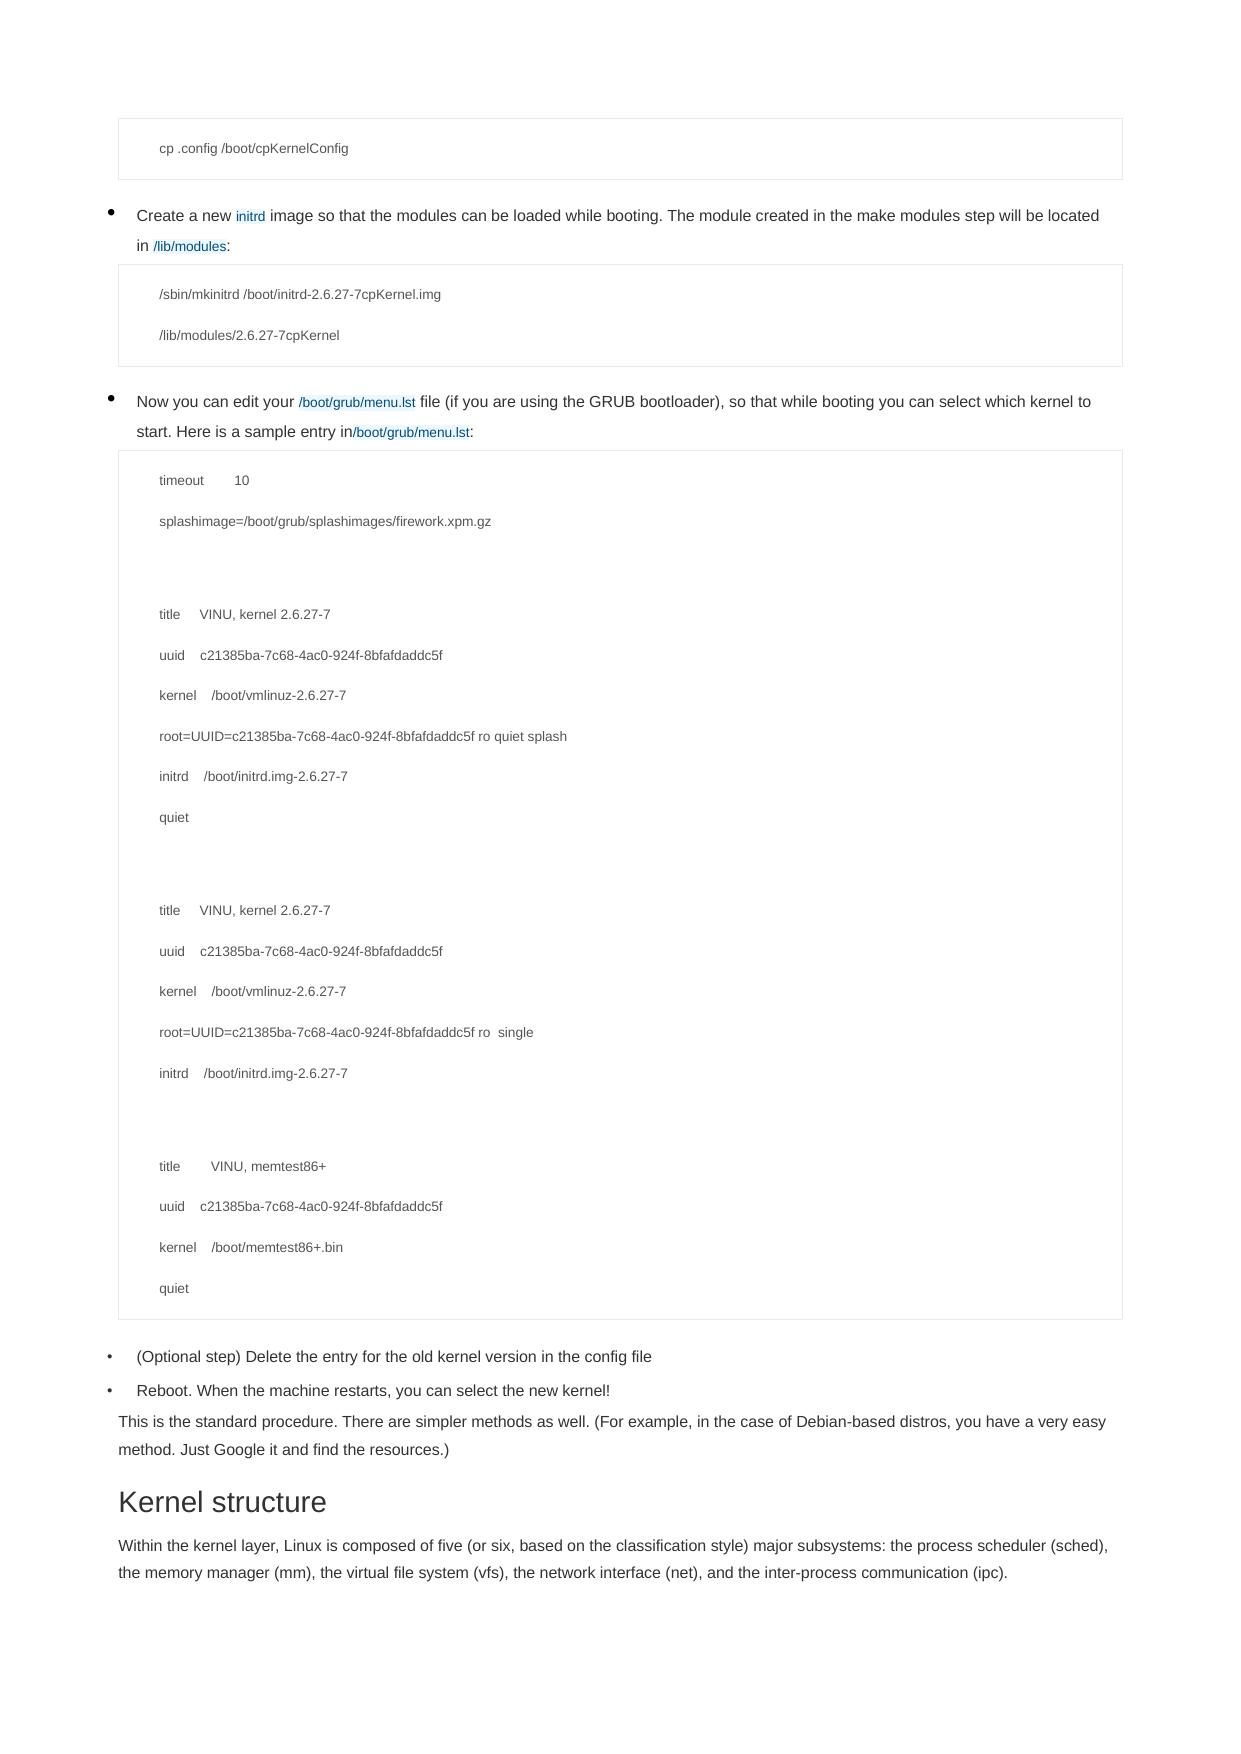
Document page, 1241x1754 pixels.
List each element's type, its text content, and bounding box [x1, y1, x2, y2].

list quiet [119, 787, 1122, 825]
list root=UUID=c21385ba-7c68-4ac0-924f-8bfafdaddc5f ro quiet splash [119, 706, 1122, 744]
list kernel /boot/vmlinuz-2.6.27-7 [119, 961, 1122, 1000]
list splashimage=/boot/grub/splashimages/firework.xpm.gz [119, 491, 1122, 529]
list (Optional step) Delete the entry for the old kernel version in the config file [118, 1347, 1122, 1366]
list initrd /boot/initrd.img-2.6.27-7 [119, 1042, 1122, 1081]
list uuid c21385ba-7c68-4ac0-924f-8bfafdaddc5f [119, 921, 1122, 959]
list root=UUID=c21385ba-7c68-4ac0-924f-8bfafdaddc5f ro single [119, 1002, 1122, 1040]
list kernel /boot/memtest86+.bin [119, 1217, 1122, 1255]
list Now you can edit your /boot/grub/menu.lst file (if you are using the GRUB bootloader), so that while booting you can select which kernel to start. Here is a sample entry in/boot/grub/menu.lst: [118, 391, 1122, 441]
list kernel /boot/vmlinuz-2.6.27-7 [119, 665, 1122, 703]
list uuid c21385ba-7c68-4ac0-924f-8bfafdaddc5f [119, 624, 1122, 663]
list uuid c21385ba-7c68-4ac0-924f-8bfafdaddc5f [119, 1176, 1122, 1215]
list Create a new initrd image so that the modules can be loaded while booting. The module created in the make modules step will be located in /lib/modules: [118, 204, 1122, 254]
list quiet [119, 1257, 1122, 1319]
list /sbin/mkinitrd /boot/initrd-2.6.27-7cpKernel.img [119, 265, 1122, 302]
list title VINU, memtest86+ [119, 1136, 1122, 1174]
text This is the standard procedure. There are simpler methods as well. (For example, in the case of Debian-based distros, you have a very easy method. Just Google it and find the resources.) [118, 1413, 1122, 1458]
list title VINU, kernel 2.6.27-7 [119, 880, 1122, 918]
list Reboot. When the machine restarts, you can select the new kernel! [118, 1382, 1122, 1400]
subtitle Kernel structure [118, 1485, 1122, 1519]
list timeout 10 [119, 451, 1122, 488]
list cp .config /boot/cpKernelConfig [119, 119, 1122, 179]
list title VINU, kernel 2.6.27-7 [119, 584, 1122, 622]
list /lib/modules/2.6.27-7cpKernel [119, 304, 1122, 366]
text Within the kernel layer, Linux is composed of five (or six, based on the classification style) major subsystems: the process scheduler (sched), the memory manager (mm), the virtual file system (vfs), the network interface (net), and the inter-process communication (ipc). [118, 1536, 1122, 1582]
list initrd /boot/initrd.img-2.6.27-7 [119, 746, 1122, 785]
